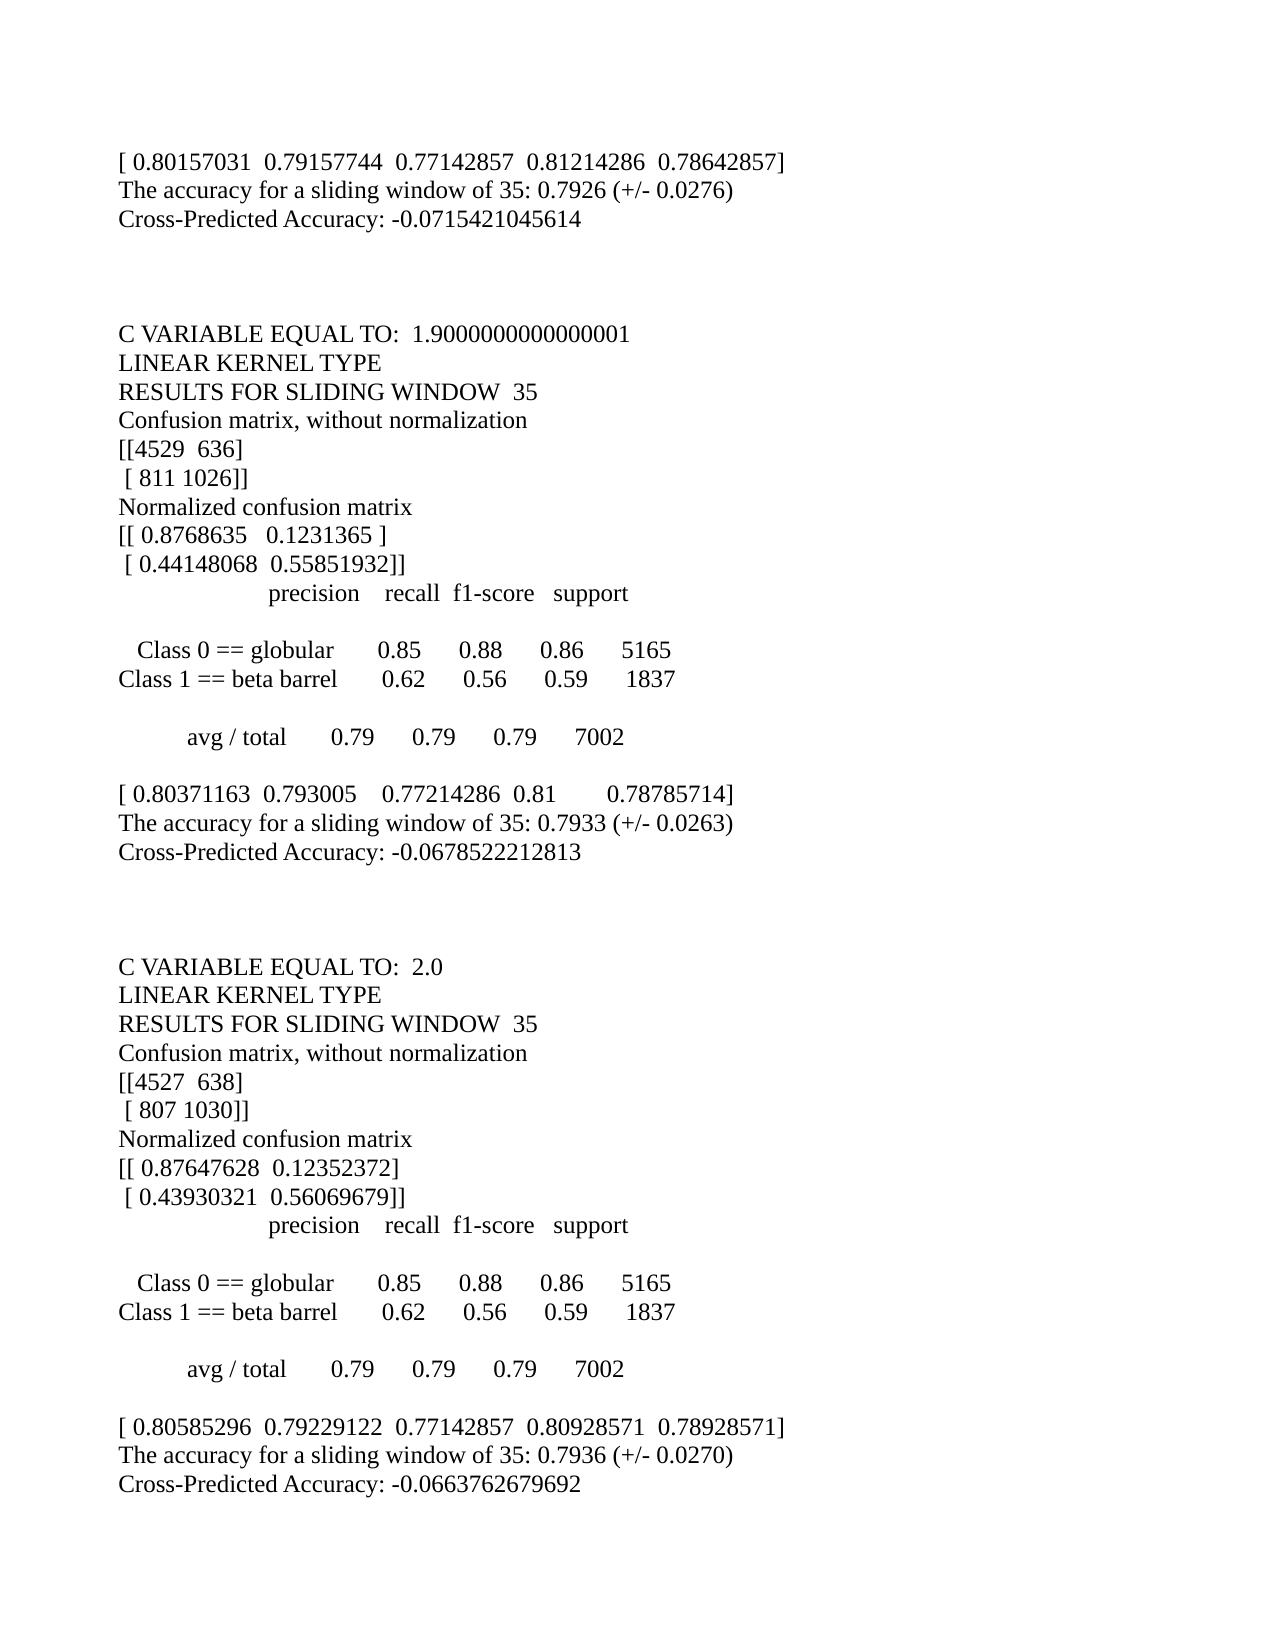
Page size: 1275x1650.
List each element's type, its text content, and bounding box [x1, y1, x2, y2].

text precision recall f1-score support [118, 1211, 1157, 1239]
text [ 0.43930321 0.56069679]] [118, 1182, 1157, 1211]
text C VARIABLE EQUAL TO: 2.0 [118, 952, 1157, 981]
text Class 0 == globular 0.85 0.88 0.86 5165 [118, 636, 1157, 664]
text Class 1 == beta barrel 0.62 0.56 0.59 1837 [118, 664, 1157, 693]
text Confusion matrix, without normalization [118, 406, 1157, 434]
text Class 1 == beta barrel 0.62 0.56 0.59 1837 [118, 1297, 1157, 1326]
text avg / total 0.79 0.79 0.79 7002 [118, 1354, 1157, 1383]
text Cross-Predicted Accuracy: -0.0678522212813 [118, 837, 1157, 866]
text The accuracy for a sliding window of 35: 0.7926 (+/- 0.0276) [118, 176, 1157, 204]
text Cross-Predicted Accuracy: -0.0715421045614 [118, 204, 1157, 233]
text RESULTS FOR SLIDING WINDOW 35 [118, 377, 1157, 406]
text [ 0.80371163 0.793005 0.77214286 0.81 0.78785714] [118, 779, 1157, 808]
text [ 0.80585296 0.79229122 0.77142857 0.80928571 0.78928571] [118, 1412, 1157, 1441]
text [[ 0.8768635 0.1231365 ] [118, 521, 1157, 549]
text [ 0.80157031 0.79157744 0.77142857 0.81214286 0.78642857] [118, 147, 1157, 176]
text RESULTS FOR SLIDING WINDOW 35 [118, 1009, 1157, 1038]
text [[4529 636] [118, 434, 1157, 463]
text [ 807 1030]] [118, 1096, 1157, 1124]
text [[ 0.87647628 0.12352372] [118, 1153, 1157, 1182]
text precision recall f1-score support [118, 578, 1157, 607]
text C VARIABLE EQUAL TO: 1.9000000000000001 [118, 319, 1157, 348]
text [ 0.44148068 0.55851932]] [118, 549, 1157, 578]
text Class 0 == globular 0.85 0.88 0.86 5165 [118, 1268, 1157, 1297]
text Cross-Predicted Accuracy: -0.0663762679692 [118, 1469, 1157, 1498]
text The accuracy for a sliding window of 35: 0.7936 (+/- 0.0270) [118, 1441, 1157, 1469]
text [ 811 1026]] [118, 463, 1157, 492]
text LINEAR KERNEL TYPE [118, 981, 1157, 1009]
text Confusion matrix, without normalization [118, 1038, 1157, 1067]
text The accuracy for a sliding window of 35: 0.7933 (+/- 0.0263) [118, 808, 1157, 837]
text Normalized confusion matrix [118, 1124, 1157, 1153]
text avg / total 0.79 0.79 0.79 7002 [118, 722, 1157, 751]
text [[4527 638] [118, 1067, 1157, 1096]
text Normalized confusion matrix [118, 492, 1157, 521]
text LINEAR KERNEL TYPE [118, 348, 1157, 377]
